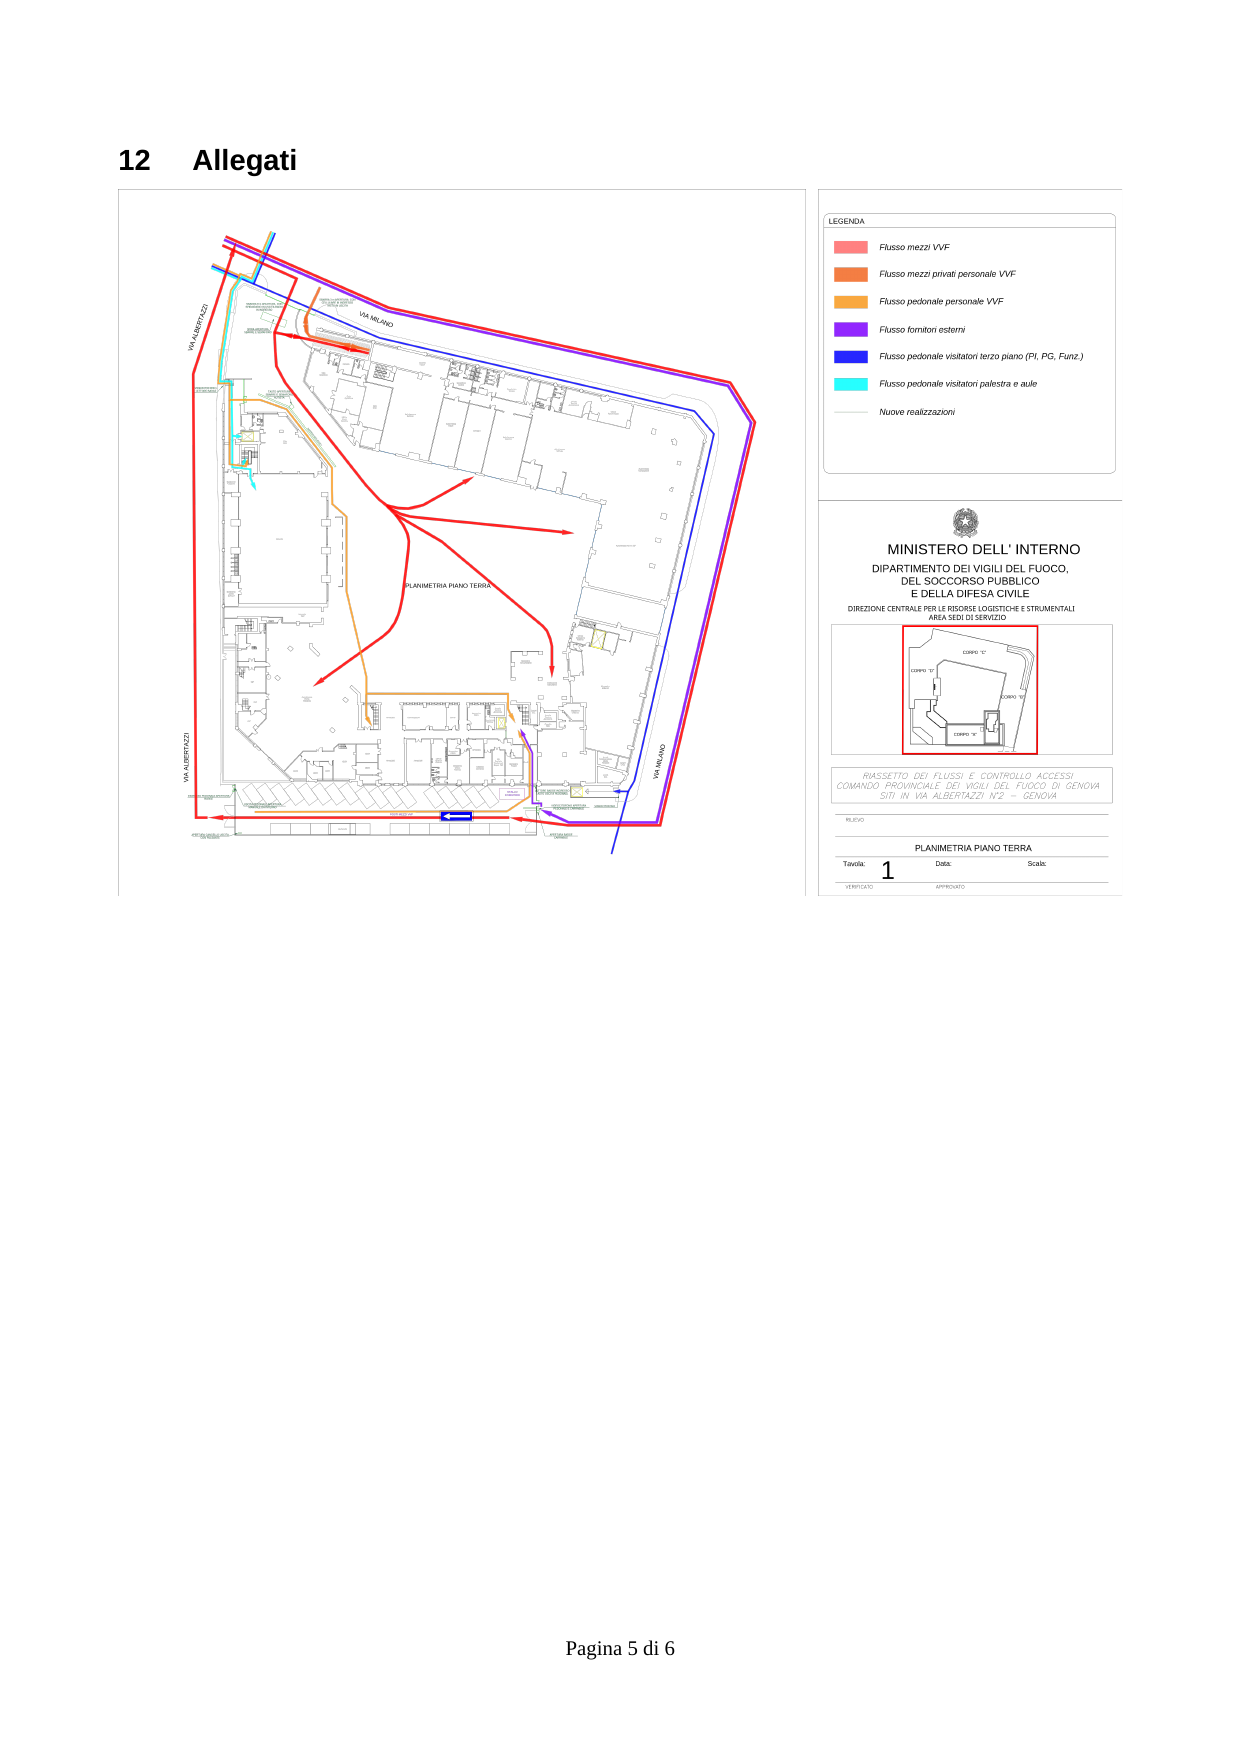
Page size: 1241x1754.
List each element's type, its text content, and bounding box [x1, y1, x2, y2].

picture [118, 189, 1123, 896]
subtitle Allegati [118, 143, 1122, 177]
